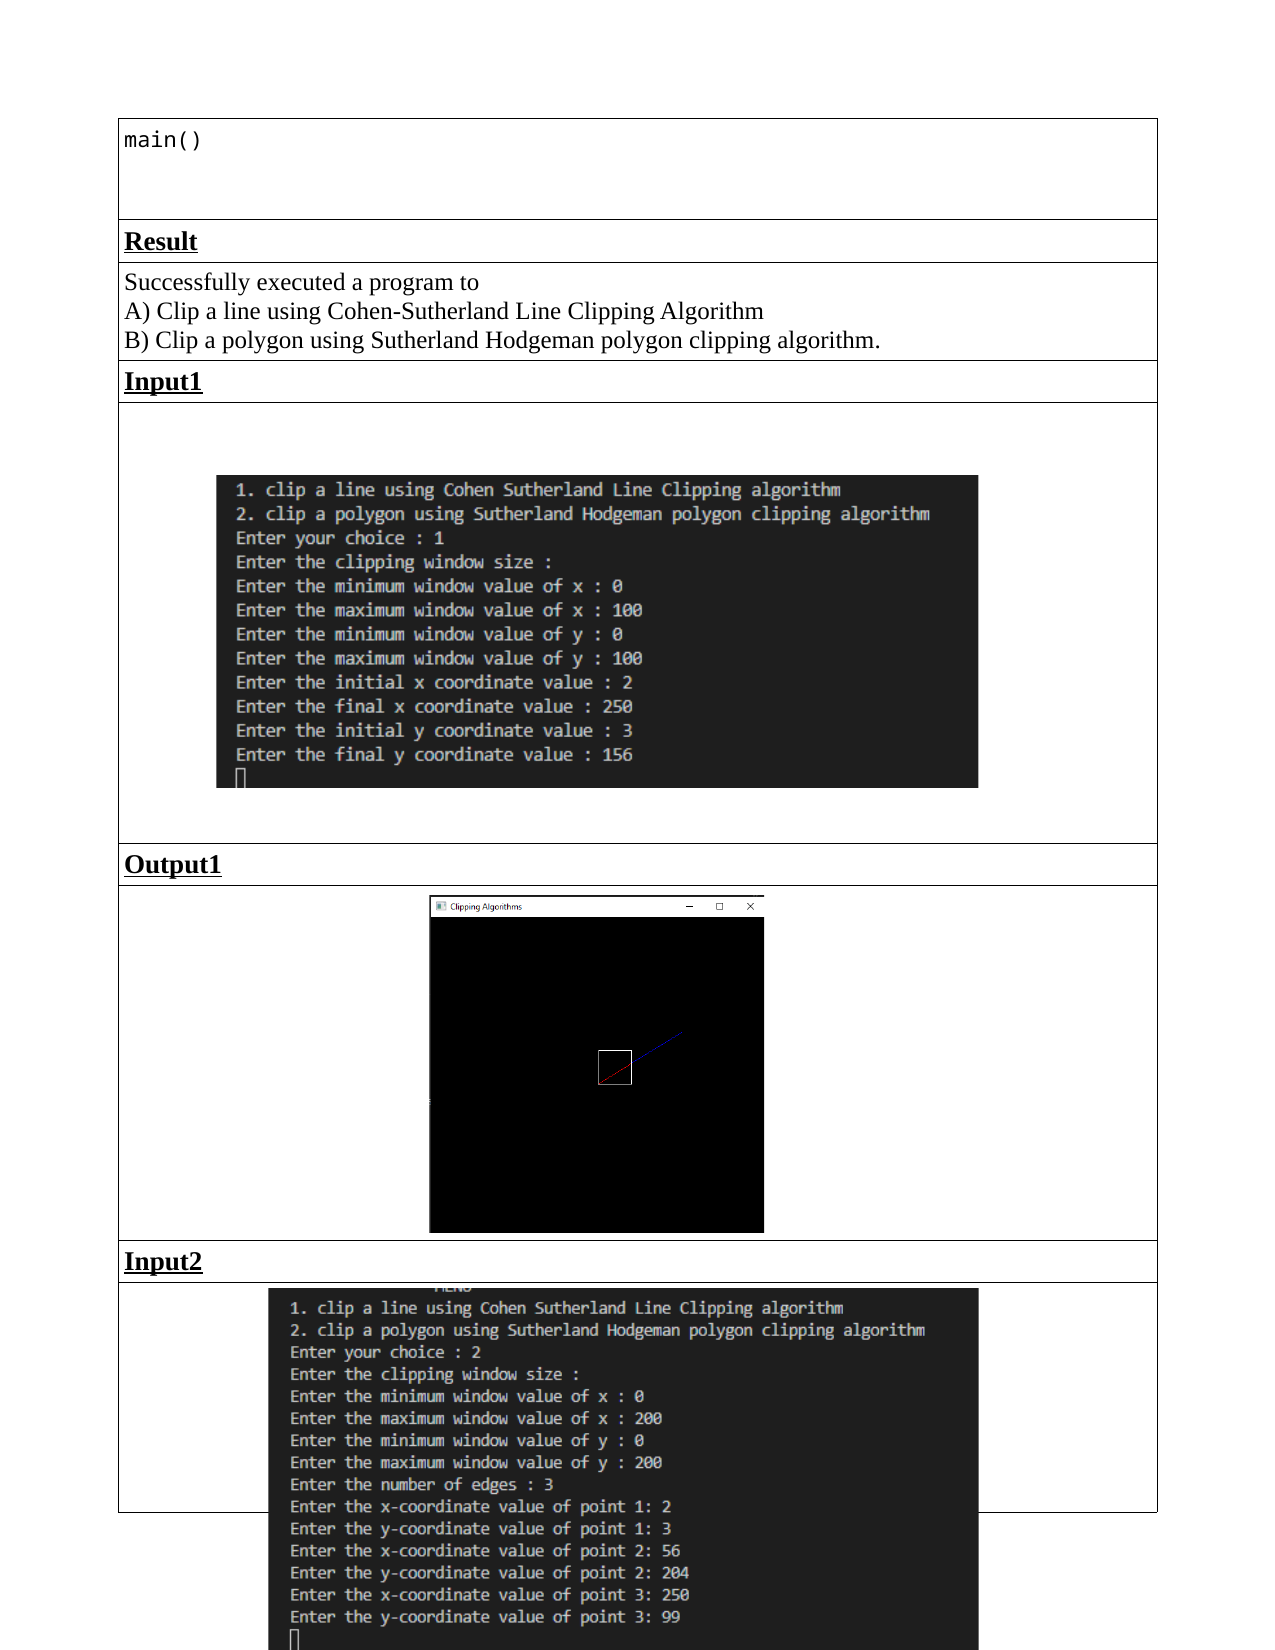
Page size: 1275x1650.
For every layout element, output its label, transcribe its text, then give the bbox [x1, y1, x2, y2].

picture [216, 475, 979, 788]
table_cell Result [119, 220, 1157, 262]
table_cell main() [119, 119, 1157, 219]
table_cell [119, 1283, 1157, 1512]
table_cell Output1 [119, 844, 1157, 885]
table_cell [119, 886, 1157, 1239]
table_cell [119, 403, 1157, 843]
table_cell Input2 [119, 1241, 1157, 1282]
picture [429, 895, 765, 1233]
table_cell Input1 [119, 361, 1157, 402]
picture [268, 1288, 979, 1650]
table_cell Successfully executed a program to A) Clip a line using Cohen-Sutherland Line Clipping Algorithm B) Clip a polygon using Sutherland Hodgeman polygon clipping algorithm. [119, 263, 1157, 359]
